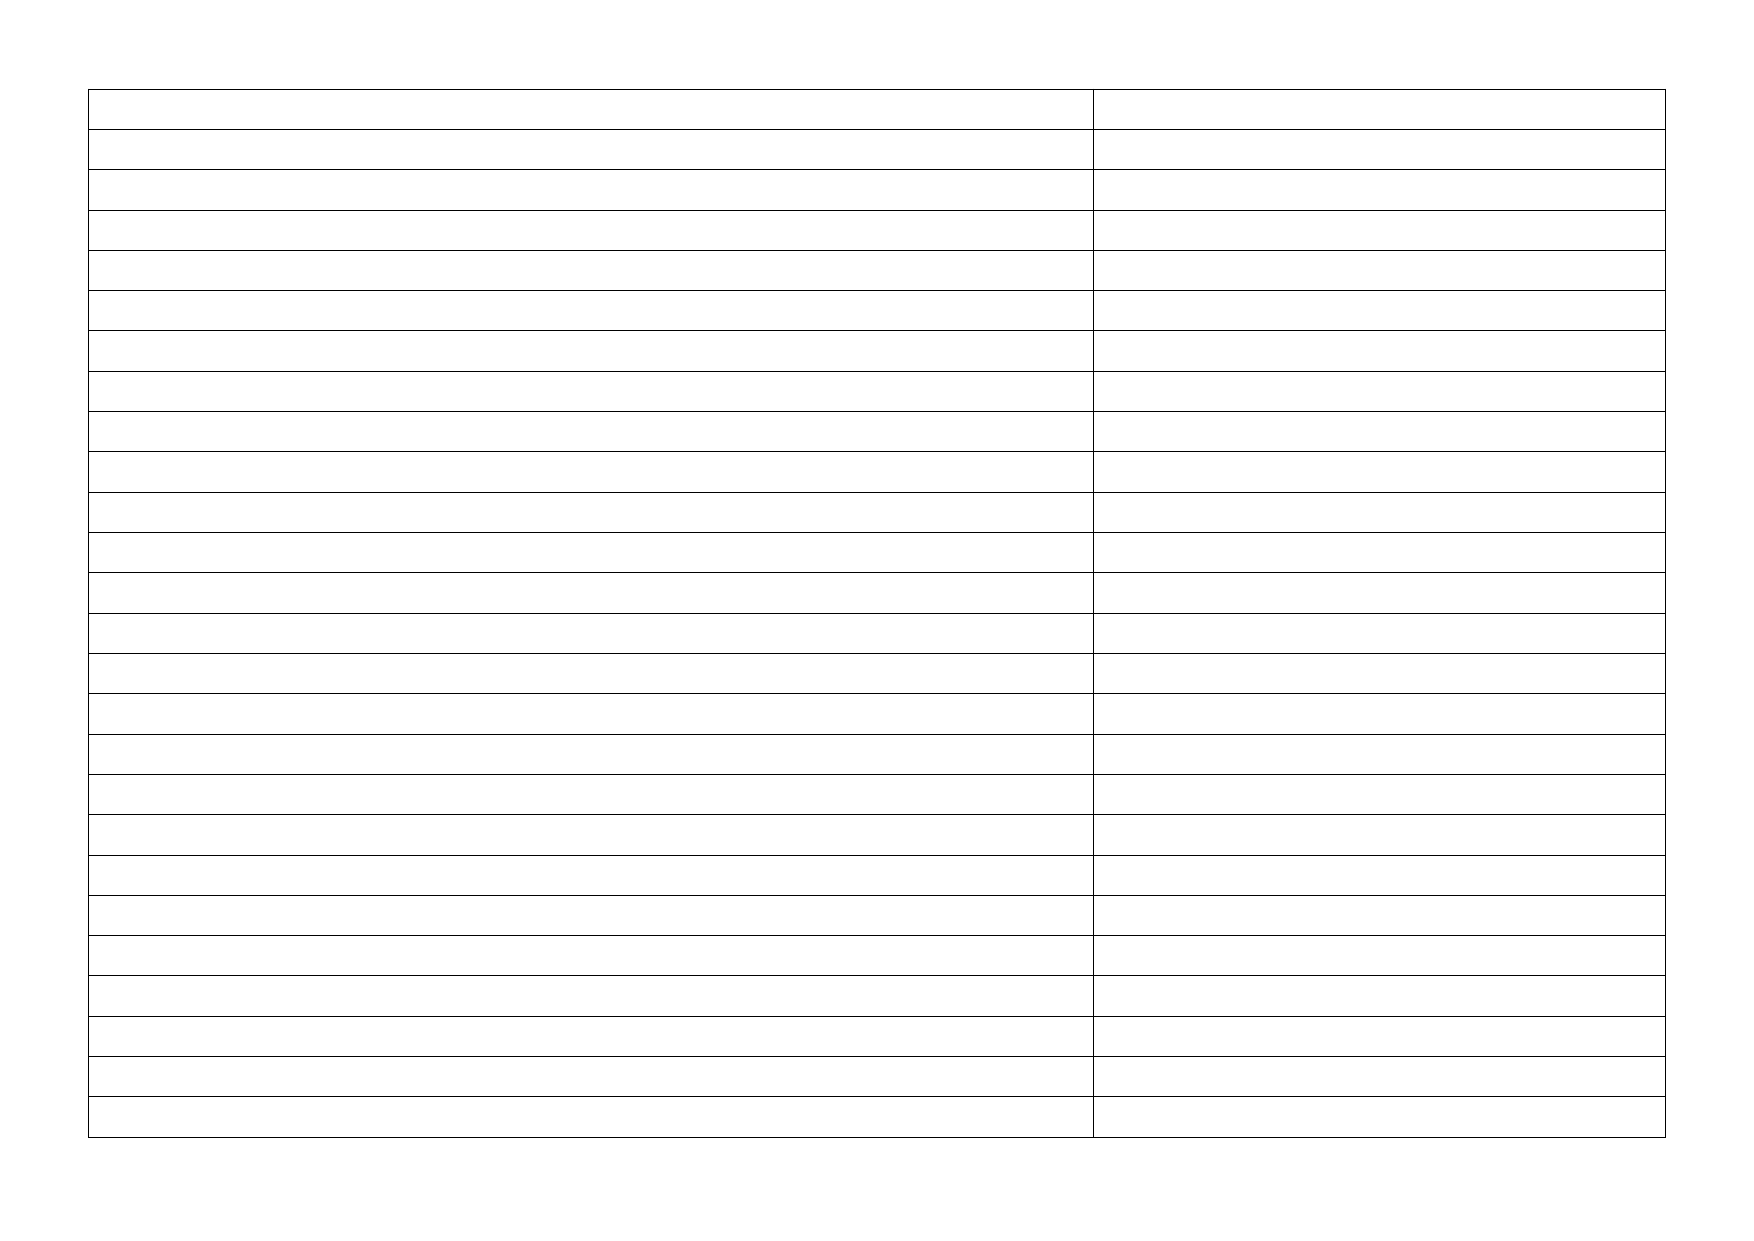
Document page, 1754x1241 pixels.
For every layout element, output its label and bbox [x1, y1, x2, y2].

table_cell [1094, 1097, 1665, 1137]
table_cell [89, 291, 1093, 330]
table_cell [89, 211, 1093, 250]
table_cell [89, 90, 1093, 129]
table_cell [1094, 976, 1665, 1016]
table_cell [89, 573, 1093, 613]
table_cell [1094, 1017, 1665, 1056]
table_cell [89, 412, 1093, 451]
table_cell [89, 856, 1093, 895]
table_cell [1094, 90, 1665, 129]
table_cell [89, 130, 1093, 169]
table_cell [89, 614, 1093, 653]
table_cell [89, 331, 1093, 371]
table_cell [1094, 1057, 1665, 1096]
table_cell [1094, 694, 1665, 733]
table_cell [1094, 452, 1665, 492]
table_cell [1094, 775, 1665, 814]
table_cell [89, 533, 1093, 572]
table_cell [89, 775, 1093, 814]
table_cell [89, 896, 1093, 935]
table_cell [89, 1097, 1093, 1137]
table_cell [1094, 654, 1665, 693]
table_cell [1094, 331, 1665, 371]
table_cell [89, 735, 1093, 774]
table_cell [89, 452, 1093, 492]
table_cell [89, 976, 1093, 1016]
table_cell [89, 654, 1093, 693]
table_cell [1094, 493, 1665, 532]
table_cell [1094, 896, 1665, 935]
table_cell [1094, 614, 1665, 653]
table_cell [1094, 170, 1665, 209]
table_cell [1094, 251, 1665, 290]
table_cell [1094, 735, 1665, 774]
table_cell [1094, 533, 1665, 572]
table_cell [1094, 372, 1665, 411]
table_cell [1094, 936, 1665, 975]
table_cell [1094, 573, 1665, 613]
table_cell [89, 251, 1093, 290]
table_cell [1094, 130, 1665, 169]
table_cell [89, 1057, 1093, 1096]
table_cell [1094, 211, 1665, 250]
table_cell [89, 936, 1093, 975]
table_cell [89, 1017, 1093, 1056]
table_cell [1094, 412, 1665, 451]
table_cell [1094, 815, 1665, 854]
table_cell [89, 815, 1093, 854]
table_cell [89, 694, 1093, 733]
table_cell [89, 493, 1093, 532]
table_cell [89, 170, 1093, 209]
table_cell [1094, 856, 1665, 895]
table_cell [1094, 291, 1665, 330]
table_cell [89, 372, 1093, 411]
